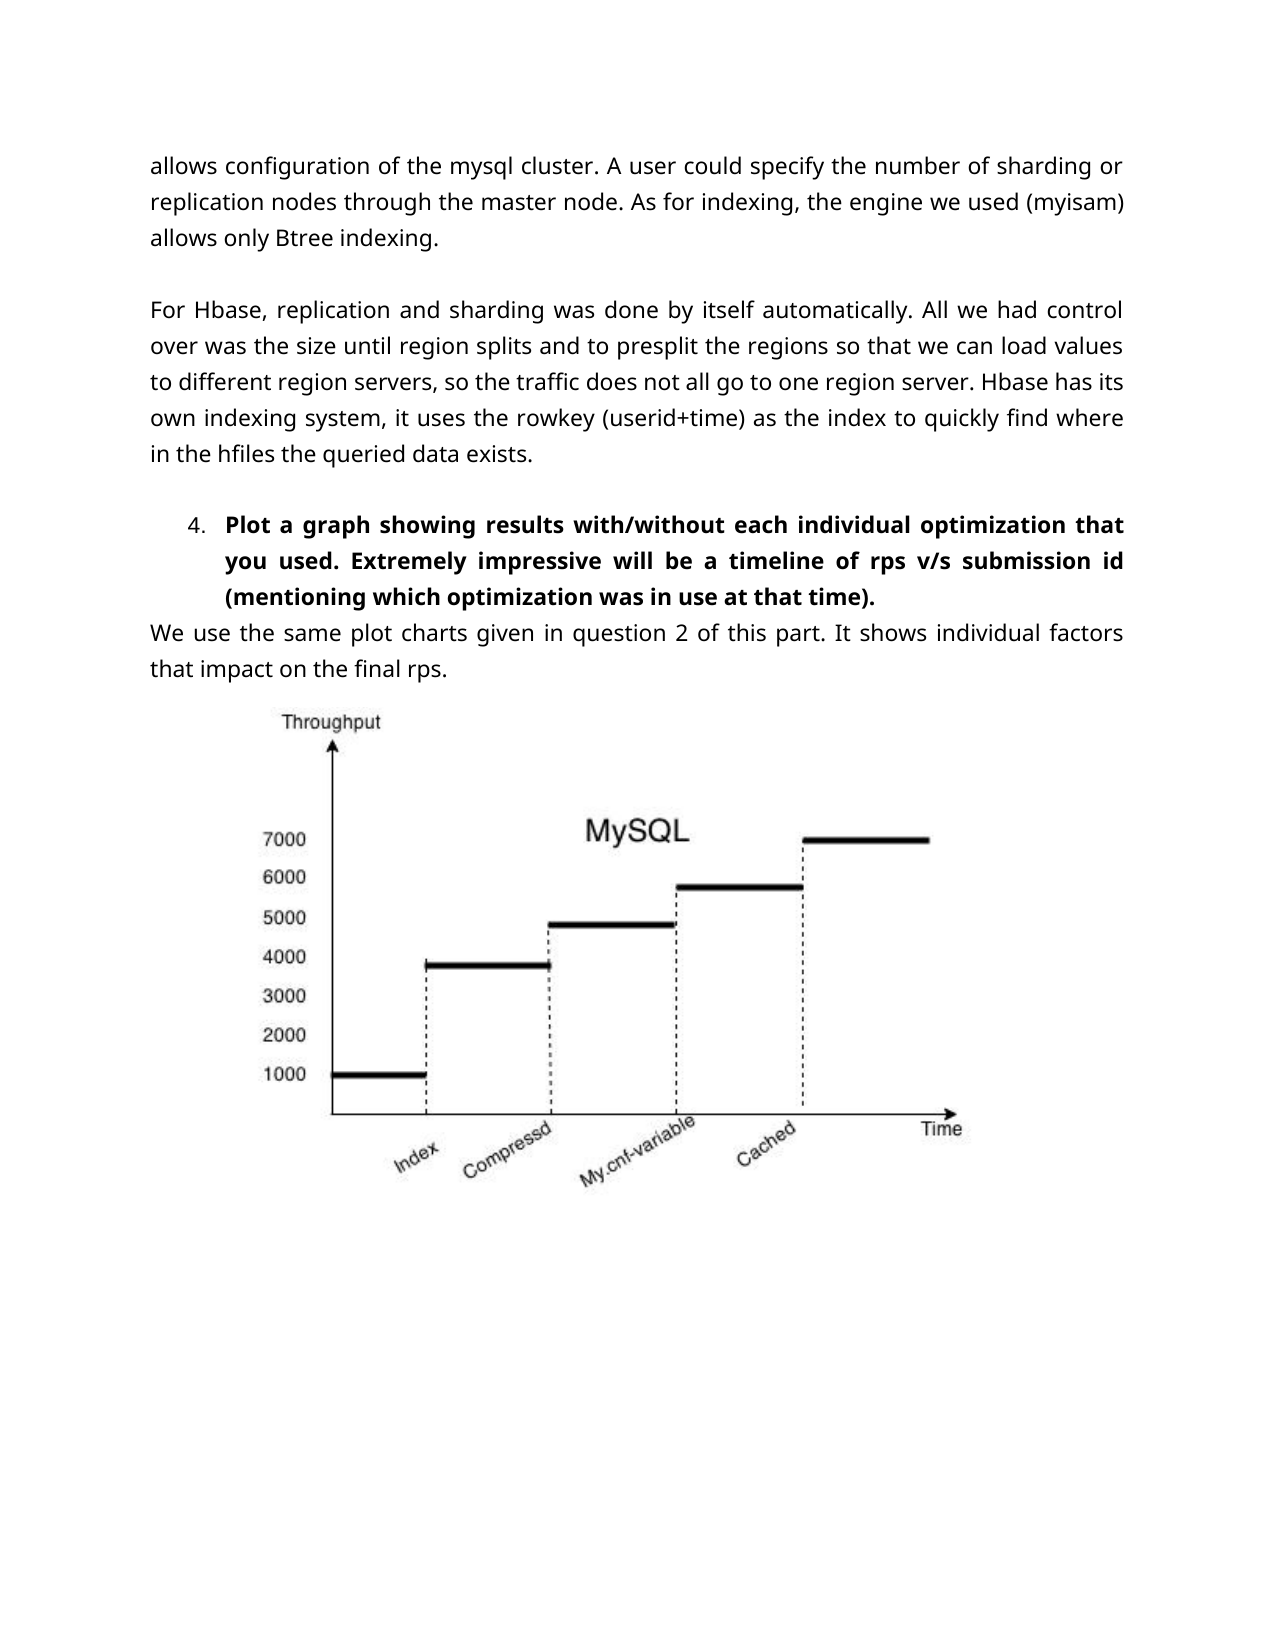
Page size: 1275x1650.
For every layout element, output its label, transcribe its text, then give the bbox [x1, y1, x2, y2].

text We use the same plot charts given in question 2 of this part. It shows individual factors that impact on the final rps. [150, 617, 1125, 684]
list Plot a graph showing results with/without each individual optimization that you used. Extremely impressive will be a timeline of rps v/s submission id (mentioning which optimization was in use at that time). [187, 509, 1125, 612]
text For Hbase, replication and sharding was done by itself automatically. All we had control over was the size until region splits and to presplit the regions so that we can load values to different region servers, so the traffic does not all go to one region server. Hbase has its own indexing system, it uses the rowkey (userid+time) as the index to quickly find where in the hfiles the queried data exists. [150, 294, 1125, 469]
text allows configuration of the mysql cluster. A user could specify the number of sharding or replication nodes through the master node. As for indexing, the engine we used (myisam) allows only Btree indexing. [150, 150, 1125, 253]
picture [221, 707, 1054, 1239]
